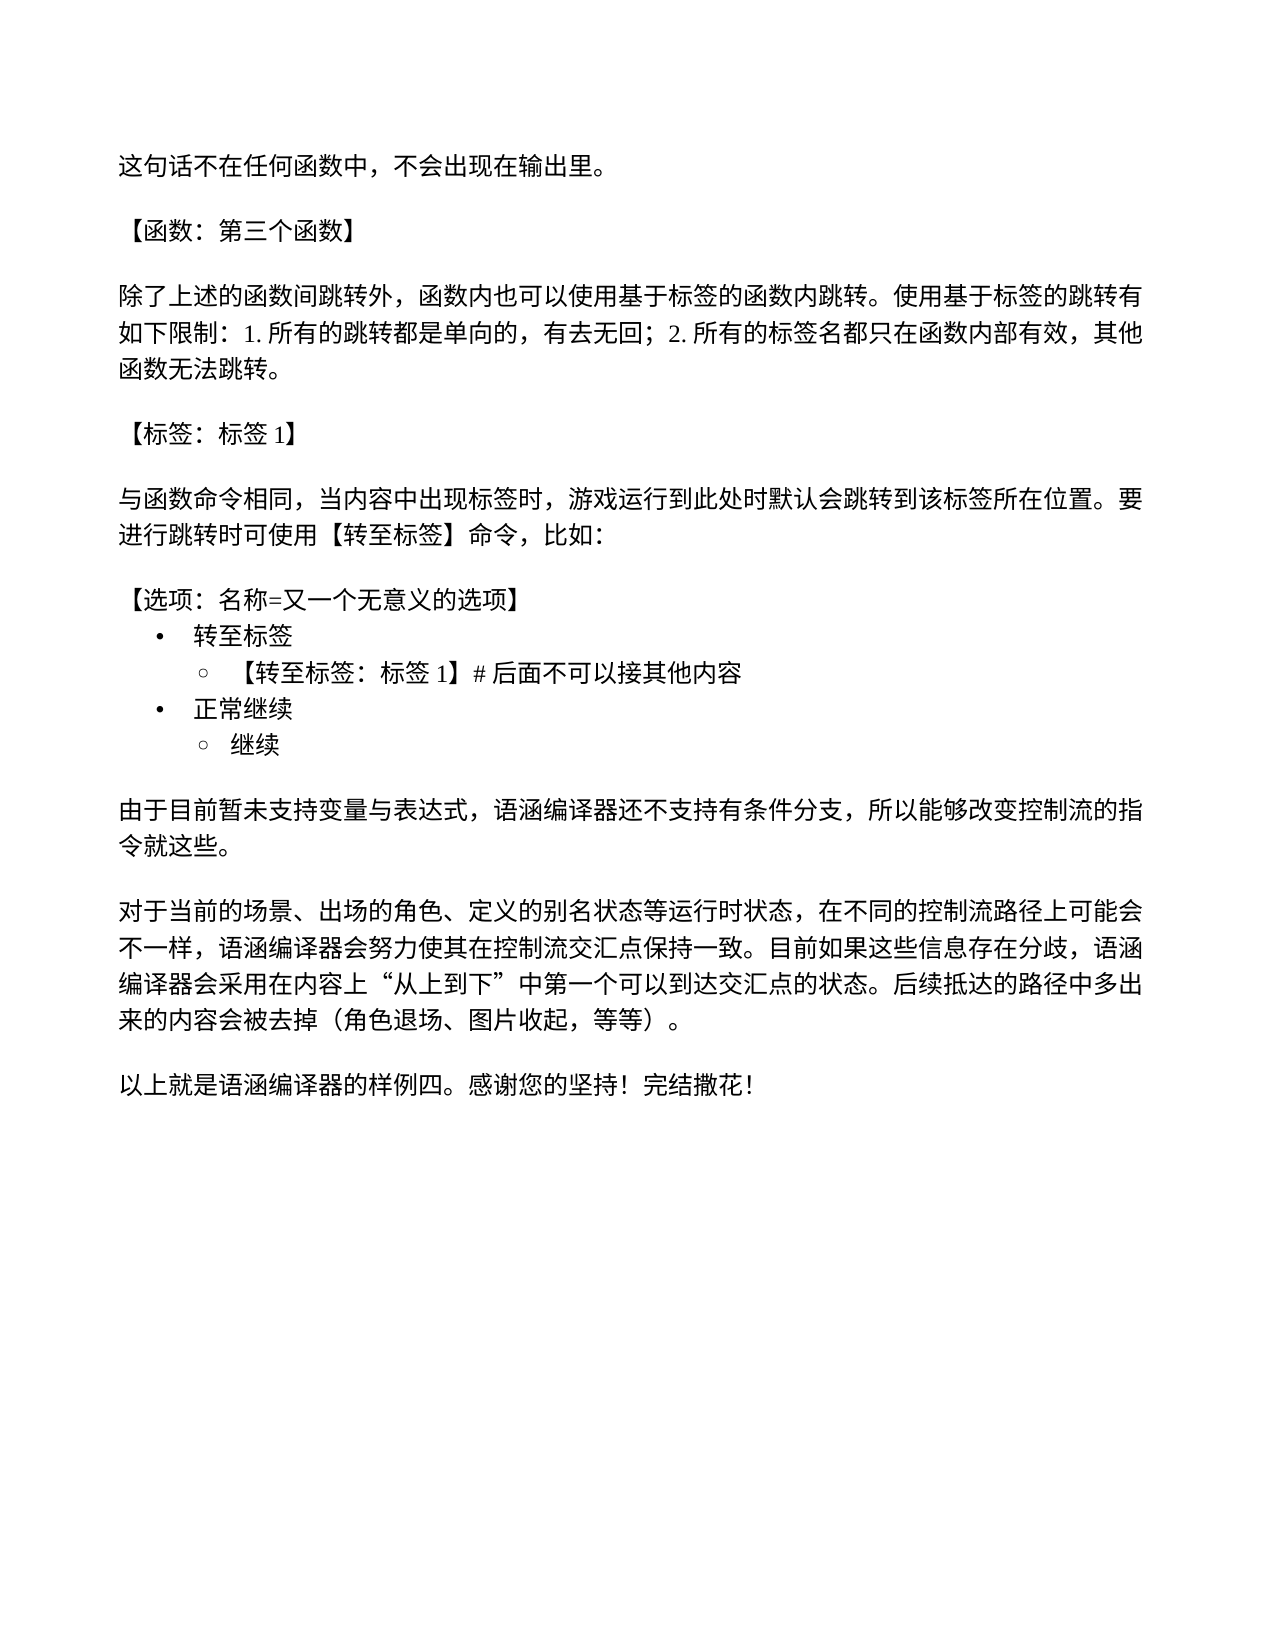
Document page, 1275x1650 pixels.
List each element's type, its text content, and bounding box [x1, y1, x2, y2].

list 正常继续 [156, 689, 1157, 726]
text 由于目前暂未支持变量与表达式，语涵编译器还不支持有条件分支，所以能够改变控制流的指令就这些。 [118, 791, 1157, 863]
text 这句话不在任何函数中，不会出现在输出里。 [118, 147, 1157, 183]
text 对于当前的场景、出场的角色、定义的别名状态等运行时状态，在不同的控制流路径上可能会不一样，语涵编译器会努力使其在控制流交汇点保持一致。目前如果这些信息存在分歧，语涵编译器会采用在内容上“从上到下”中第一个可以到达交汇点的状态。后续抵达的路径中多出来的内容会被去掉（角色退场、图片收起，等等）。 [118, 892, 1157, 1037]
text 【选项：名称=又一个无意义的选项】 [118, 581, 1157, 617]
list 【转至标签：标签1】# 后面不可以接其他内容 [193, 653, 1157, 689]
list 继续 [193, 726, 1157, 762]
text 【函数：第三个函数】 [118, 212, 1157, 248]
text 【标签：标签1】 [118, 414, 1157, 451]
list 转至标签 [156, 617, 1157, 653]
text 除了上述的函数间跳转外，函数内也可以使用基于标签的函数内跳转。使用基于标签的跳转有如下限制：1. 所有的跳转都是单向的，有去无回；2. 所有的标签名都只在函数内部有效，其他函数无法跳转。 [118, 277, 1157, 386]
text 以上就是语涵编译器的样例四。感谢您的坚持！完结撒花！ [118, 1066, 1157, 1102]
text 与函数命令相同，当内容中出现标签时，游戏运行到此处时默认会跳转到该标签所在位置。要进行跳转时可使用【转至标签】命令，比如： [118, 479, 1157, 552]
